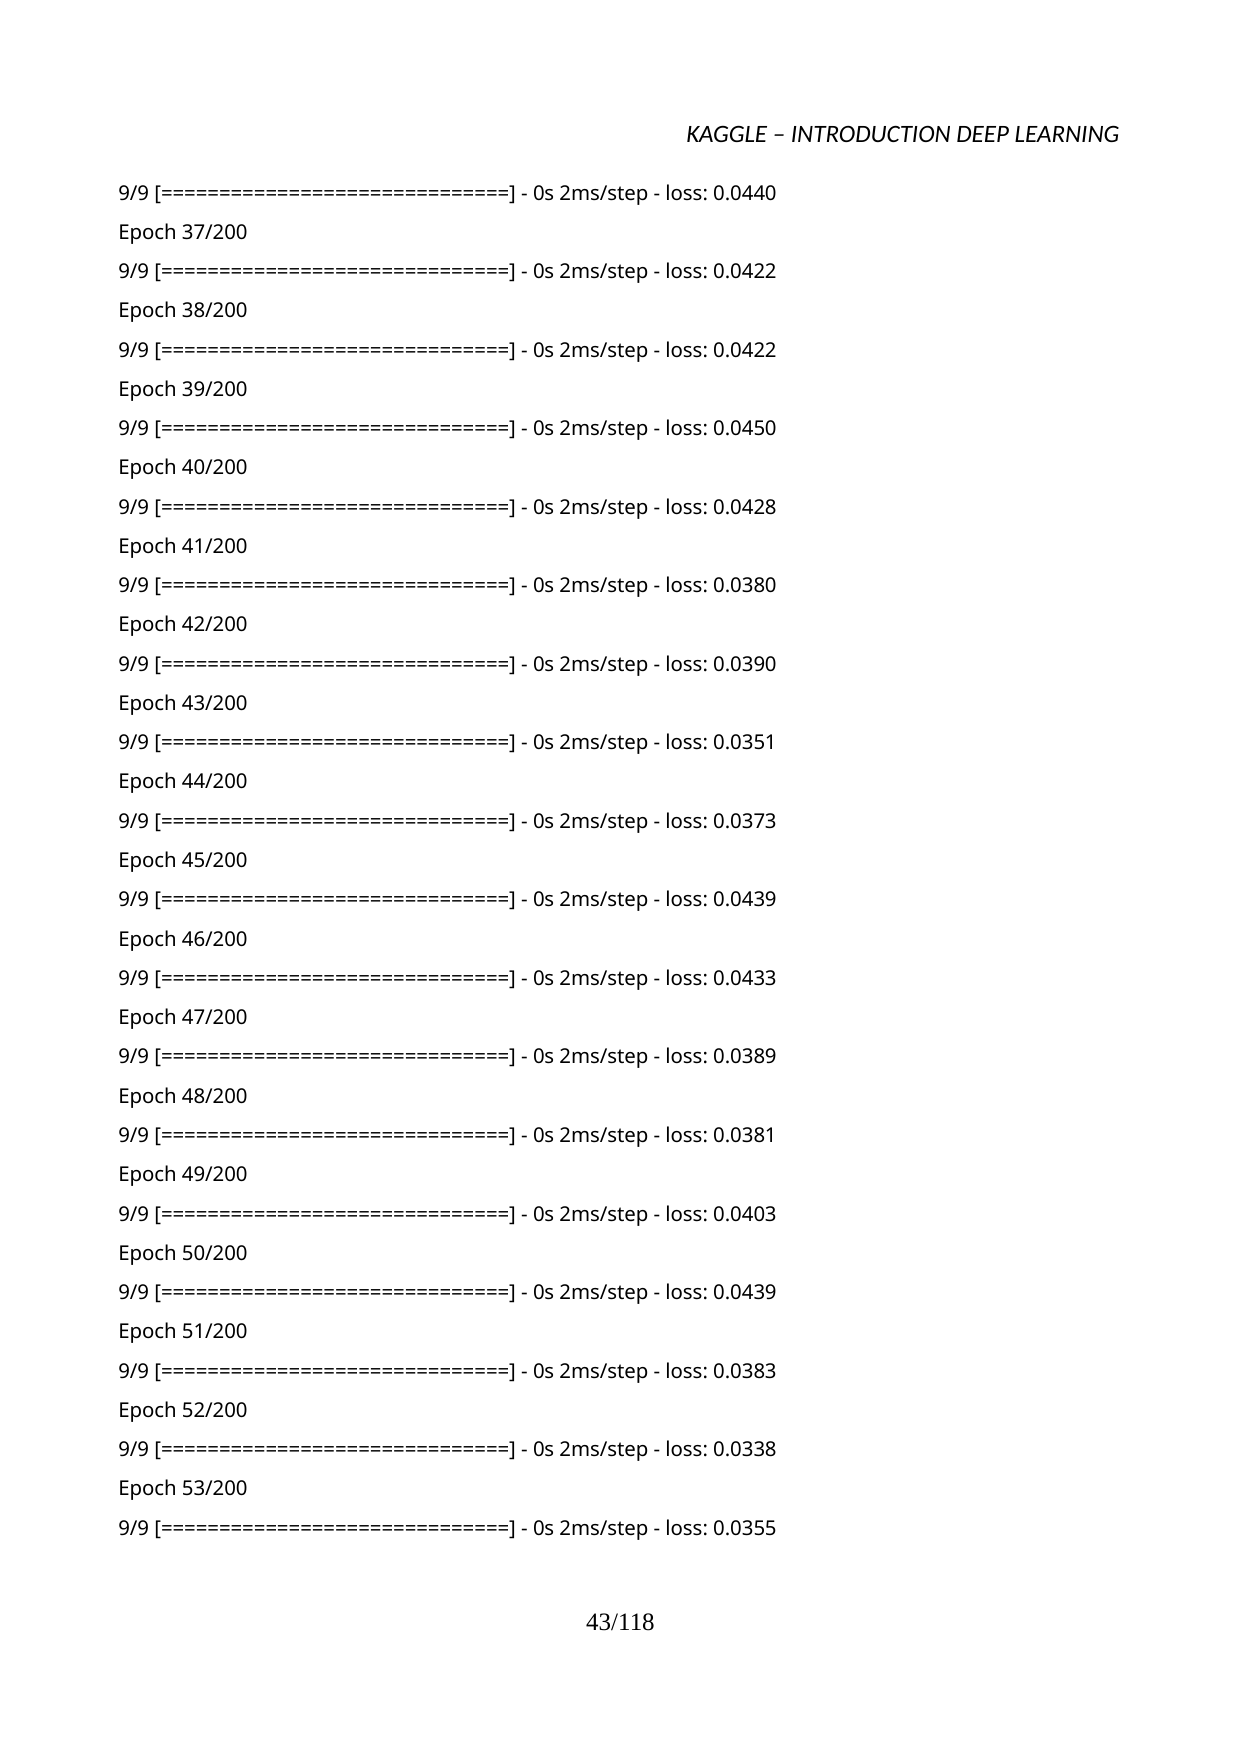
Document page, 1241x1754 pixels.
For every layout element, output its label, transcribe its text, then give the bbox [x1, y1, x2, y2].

text Epoch 51/200 [118, 1317, 1122, 1345]
text 9/9 [==============================] - 0s 2ms/step - loss: 0.0439 [118, 885, 1122, 913]
text 9/9 [==============================] - 0s 2ms/step - loss: 0.0422 [118, 335, 1122, 363]
text Epoch 41/200 [118, 532, 1122, 559]
text Epoch 42/200 [118, 610, 1122, 638]
text 9/9 [==============================] - 0s 2ms/step - loss: 0.0383 [118, 1356, 1122, 1384]
text 9/9 [==============================] - 0s 2ms/step - loss: 0.0433 [118, 963, 1122, 991]
text Epoch 38/200 [118, 296, 1122, 324]
text Epoch 43/200 [118, 689, 1122, 716]
text Epoch 44/200 [118, 767, 1122, 795]
text Epoch 37/200 [118, 217, 1122, 245]
text 9/9 [==============================] - 0s 2ms/step - loss: 0.0428 [118, 492, 1122, 520]
text Epoch 52/200 [118, 1396, 1122, 1423]
text 9/9 [==============================] - 0s 2ms/step - loss: 0.0440 [118, 178, 1122, 206]
text 9/9 [==============================] - 0s 2ms/step - loss: 0.0390 [118, 649, 1122, 677]
text 9/9 [==============================] - 0s 2ms/step - loss: 0.0439 [118, 1278, 1122, 1305]
text 9/9 [==============================] - 0s 2ms/step - loss: 0.0373 [118, 806, 1122, 834]
text 9/9 [==============================] - 0s 2ms/step - loss: 0.0422 [118, 257, 1122, 284]
text 9/9 [==============================] - 0s 2ms/step - loss: 0.0403 [118, 1199, 1122, 1227]
text Epoch 48/200 [118, 1081, 1122, 1109]
text 9/9 [==============================] - 0s 2ms/step - loss: 0.0338 [118, 1435, 1122, 1462]
text 9/9 [==============================] - 0s 2ms/step - loss: 0.0351 [118, 728, 1122, 756]
text Epoch 47/200 [118, 1003, 1122, 1031]
text Epoch 40/200 [118, 453, 1122, 481]
text 9/9 [==============================] - 0s 2ms/step - loss: 0.0389 [118, 1042, 1122, 1070]
text 9/9 [==============================] - 0s 2ms/step - loss: 0.0380 [118, 571, 1122, 598]
text 9/9 [==============================] - 0s 2ms/step - loss: 0.0450 [118, 414, 1122, 441]
text 9/9 [==============================] - 0s 2ms/step - loss: 0.0355 [118, 1513, 1122, 1541]
text Epoch 49/200 [118, 1160, 1122, 1188]
text 9/9 [==============================] - 0s 2ms/step - loss: 0.0381 [118, 1121, 1122, 1148]
text Epoch 45/200 [118, 846, 1122, 873]
text Epoch 46/200 [118, 924, 1122, 952]
text Epoch 39/200 [118, 374, 1122, 402]
text Epoch 53/200 [118, 1474, 1122, 1502]
text Epoch 50/200 [118, 1238, 1122, 1266]
